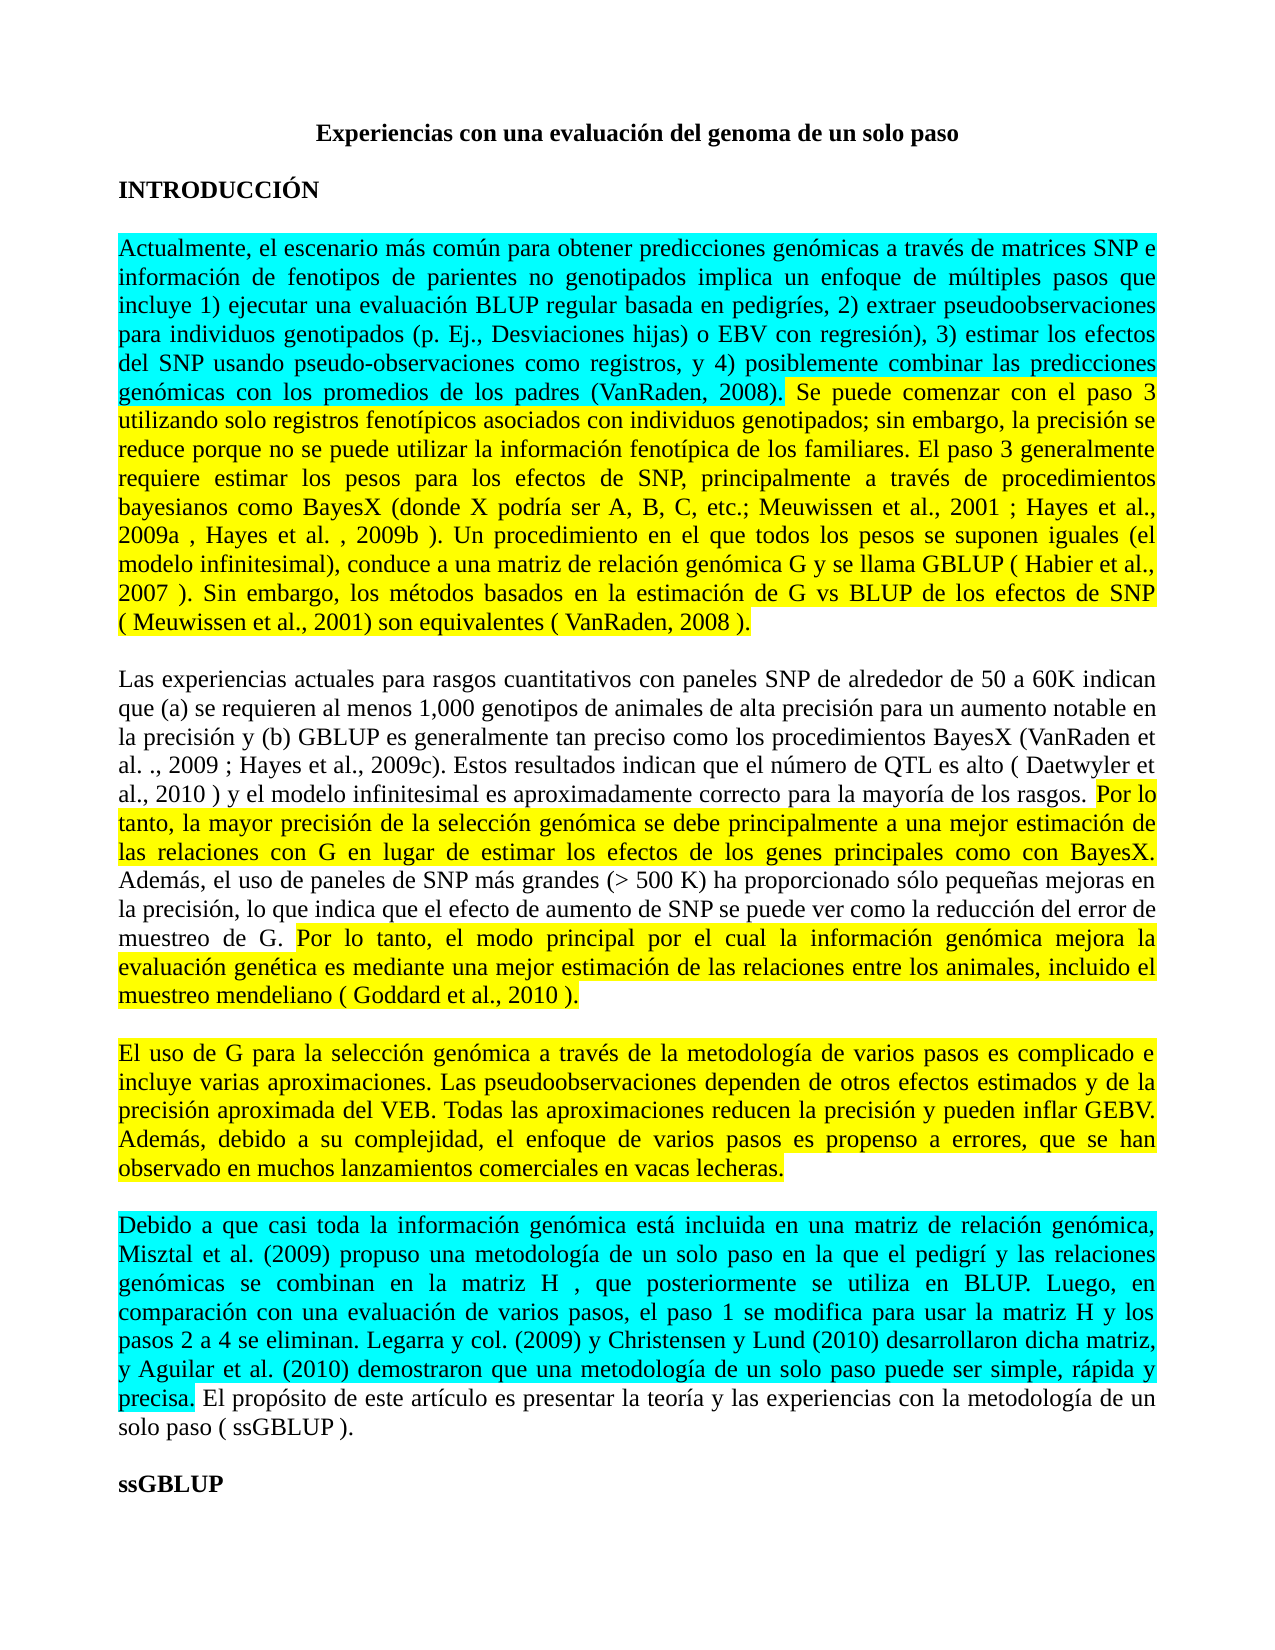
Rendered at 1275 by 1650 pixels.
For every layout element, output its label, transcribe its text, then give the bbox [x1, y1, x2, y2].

text INTRODUCCIÓN [118, 176, 1157, 204]
text Experiencias con una evaluación del genoma de un solo paso [118, 118, 1157, 147]
text El uso de G para la selección genómica a través de la metodología de varios pasos es complicado e incluye varias aproximaciones. Las pseudoobservaciones dependen de otros efectos estimados y de la precisión aproximada del VEB. Todas las aproximaciones reducen la precisión y pueden inflar GEBV. Además, debido a su complejidad, el enfoque de varios pasos es propenso a errores, que se han observado en muchos lanzamientos comerciales en vacas lecheras. [118, 1038, 1157, 1182]
text Las experiencias actuales para rasgos cuantitativos con paneles SNP de alrededor de 50 a 60K indican que (a) se requieren al menos 1,000 genotipos de animales de alta precisión para un aumento notable en la precisión y (b) GBLUP es generalmente tan preciso como los procedimientos BayesX (VanRaden et al. ., 2009 ; Hayes et al., 2009c). Estos resultados indican que el número de QTL es alto ( Daetwyler et al., 2010 ) y el modelo infinitesimal es aproximadamente correcto para la mayoría de los rasgos. Por lo tanto, la mayor precisión de la selección genómica se debe principalmente a una mejor estimación de las relaciones con G en lugar de estimar los efectos de los genes principales como con BayesX. Además, el uso de paneles de SNP más grandes (> 500 K) ha proporcionado sólo pequeñas mejoras en la precisión, lo que indica que el efecto de aumento de SNP se puede ver como la reducción del error de muestreo de G. Por lo tanto, el modo principal por el cual la información genómica mejora la evaluación genética es mediante una mejor estimación de las relaciones entre los animales, incluido el muestreo mendeliano ( Goddard et al., 2010 ). [118, 664, 1157, 1009]
text Actualmente, el escenario más común para obtener predicciones genómicas a través de matrices SNP e información de fenotipos de parientes no genotipados implica un enfoque de múltiples pasos que incluye 1) ejecutar una evaluación BLUP regular basada en pedigríes, 2) extraer pseudoobservaciones para individuos genotipados (p. Ej., Desviaciones hijas) o EBV con regresión), 3) estimar los efectos del SNP usando pseudo-observaciones como registros, y 4) posiblemente combinar las predicciones genómicas con los promedios de los padres (VanRaden, 2008). Se puede comenzar con el paso 3 utilizando solo registros fenotípicos asociados con individuos genotipados; sin embargo, la precisión se reduce porque no se puede utilizar la información fenotípica de los familiares. El paso 3 generalmente requiere estimar los pesos para los efectos de SNP, principalmente a través de procedimientos bayesianos como BayesX (donde X podría ser A, B, C, etc.; Meuwissen et al., 2001 ; Hayes et al., 2009a , Hayes et al. , 2009b ). Un procedimiento en el que todos los pesos se suponen iguales (el modelo infinitesimal), conduce a una matriz de relación genómica G y se llama GBLUP ( Habier et al., 2007 ). Sin embargo, los métodos basados ​​en la estimación de G vs BLUP de los efectos de SNP ( Meuwissen et al., 2001) son equivalentes ( VanRaden, 2008 ). [118, 233, 1157, 636]
text Debido a que casi toda la información genómica está incluida en una matriz de relación genómica, Misztal et al. (2009) propuso una metodología de un solo paso en la que el pedigrí y las relaciones genómicas se combinan en la matriz H , que posteriormente se utiliza en BLUP. Luego, en comparación con una evaluación de varios pasos, el paso 1 se modifica para usar la matriz H y los pasos 2 a 4 se eliminan. Legarra y col. (2009) y Christensen y Lund (2010) desarrollaron dicha matriz, y Aguilar et al. (2010) demostraron que una metodología de un solo paso puede ser simple, rápida y precisa. El propósito de este artículo es presentar la teoría y las experiencias con la metodología de un solo paso ( ssGBLUP ). [118, 1211, 1157, 1441]
text ssGBLUP [118, 1469, 1157, 1498]
